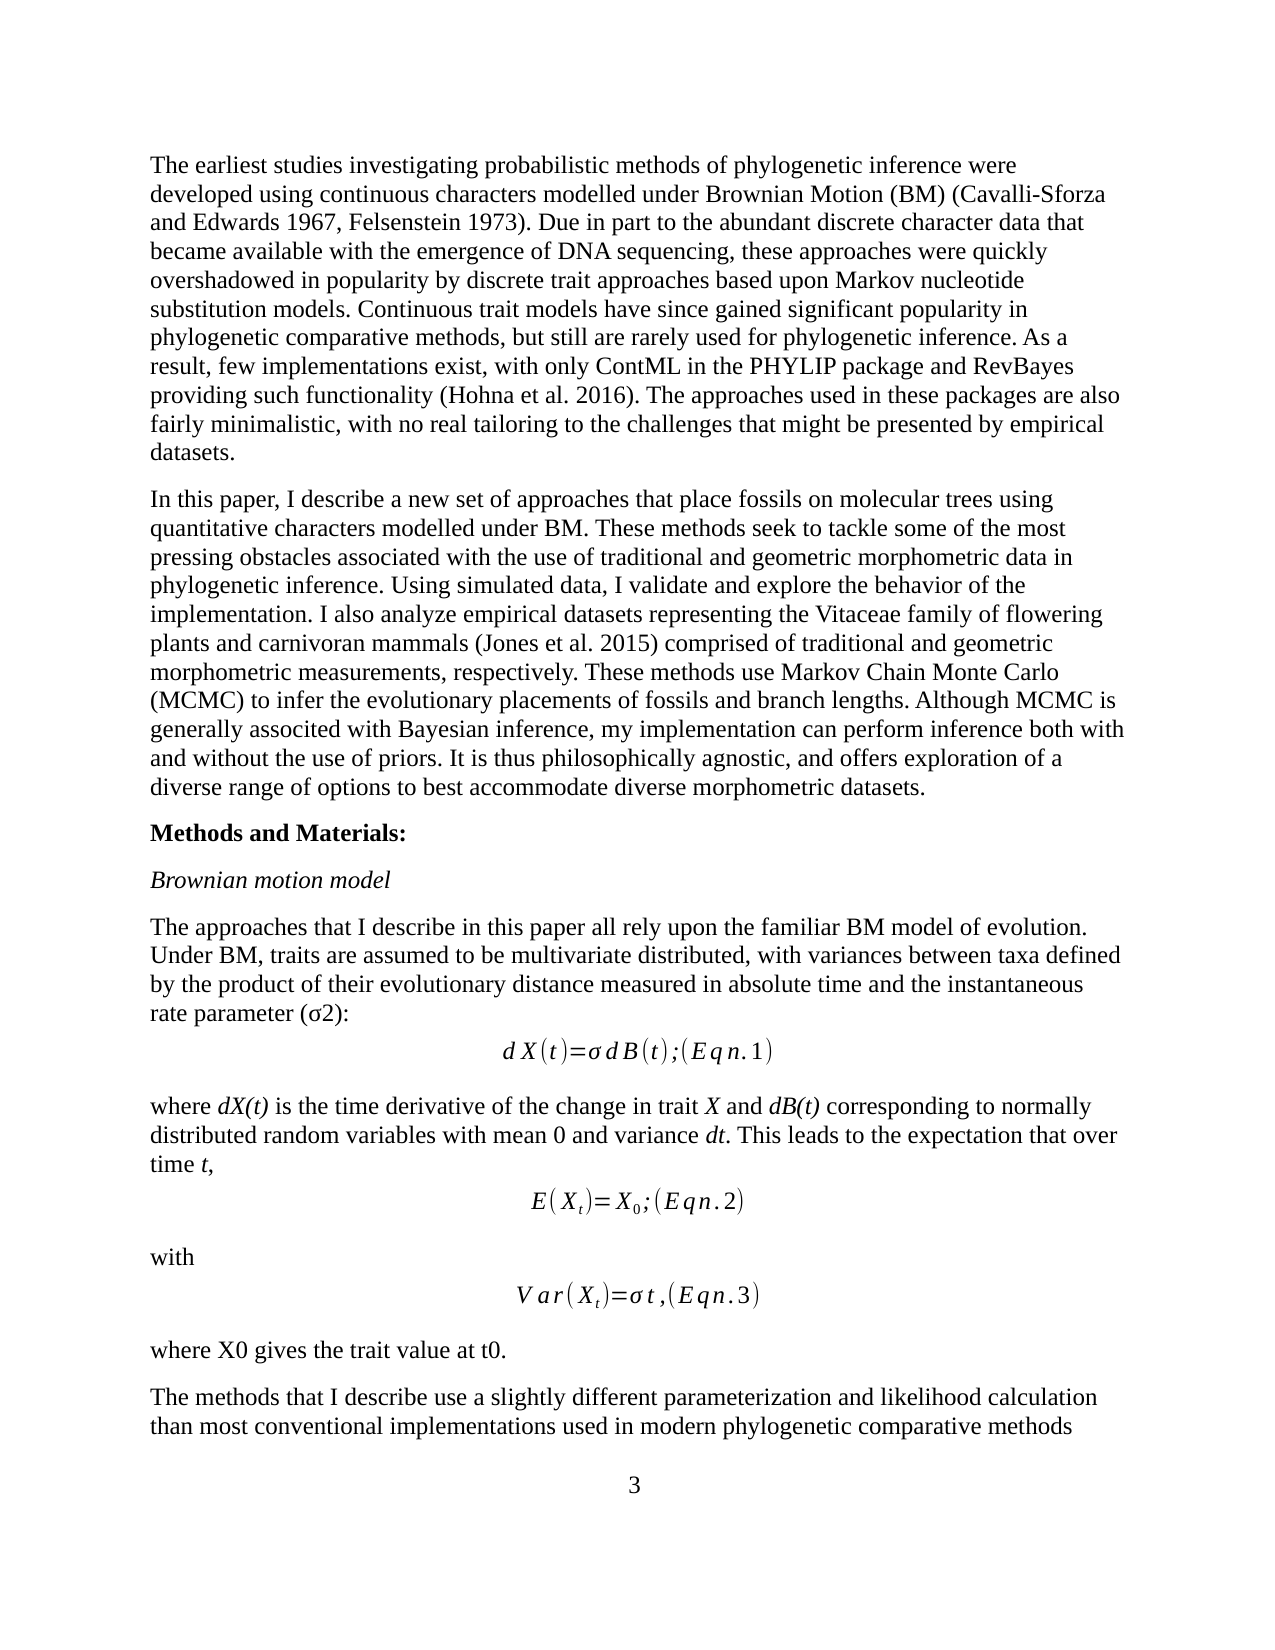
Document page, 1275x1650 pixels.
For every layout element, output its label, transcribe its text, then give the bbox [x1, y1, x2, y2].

text with [150, 1242, 1125, 1271]
text The approaches that I describe in this paper all rely upon the familiar BM model of evolution. Under BM, traits are assumed to be multivariate distributed, with variances between taxa defined by the product of their evolutionary distance measured in absolute time and the instantaneous rate parameter (σ2): [150, 912, 1125, 1027]
text where X0 gives the trait value at t0. [150, 1335, 1125, 1364]
text The methods that I describe use a slightly different parameterization and likelihood calculation than most conventional implementations used in modern phylogenetic comparative methods [150, 1382, 1125, 1439]
text where dX(t) is the time derivative of the change in trait X and dB(t) corresponding to normally distributed random variables with mean 0 and variance dt. This leads to the expectation that over time t, [150, 1091, 1125, 1177]
text Brownian motion model [150, 865, 1125, 894]
text The earliest studies investigating probabilistic methods of phylogenetic inference were developed using continuous characters modelled under Brownian Motion (BM) (Cavalli-Sforza and Edwards 1967, Felsenstein 1973). Due in part to the abundant discrete character data that became available with the emergence of DNA sequencing, these approaches were quickly overshadowed in popularity by discrete trait approaches based upon Markov nucleotide substitution models. Continuous trait models have since gained significant popularity in phylogenetic comparative methods, but still are rarely used for phylogenetic inference. As a result, few implementations exist, with only ContML in the PHYLIP package and RevBayes providing such functionality (Hohna et al. 2016). The approaches used in these packages are also fairly minimalistic, with no real tailoring to the challenges that might be presented by empirical datasets. [150, 150, 1125, 466]
text In this paper, I describe a new set of approaches that place fossils on molecular trees using quantitative characters modelled under BM. These methods seek to tackle some of the most pressing obstacles associated with the use of traditional and geometric morphometric data in phylogenetic inference. Using simulated data, I validate and explore the behavior of the implementation. I also analyze empirical datasets representing the Vitaceae family of flowering plants and carnivoran mammals (Jones et al. 2015) comprised of traditional and geometric morphometric measurements, respectively. These methods use Markov Chain Monte Carlo (MCMC) to infer the evolutionary placements of fossils and branch lengths. Although MCMC is generally associted with Bayesian inference, my implementation can perform inference both with and without the use of priors. It is thus philosophically agnostic, and offers exploration of a diverse range of options to best accommodate diverse morphometric datasets. [150, 484, 1125, 800]
text Methods and Materials: [150, 818, 1125, 847]
